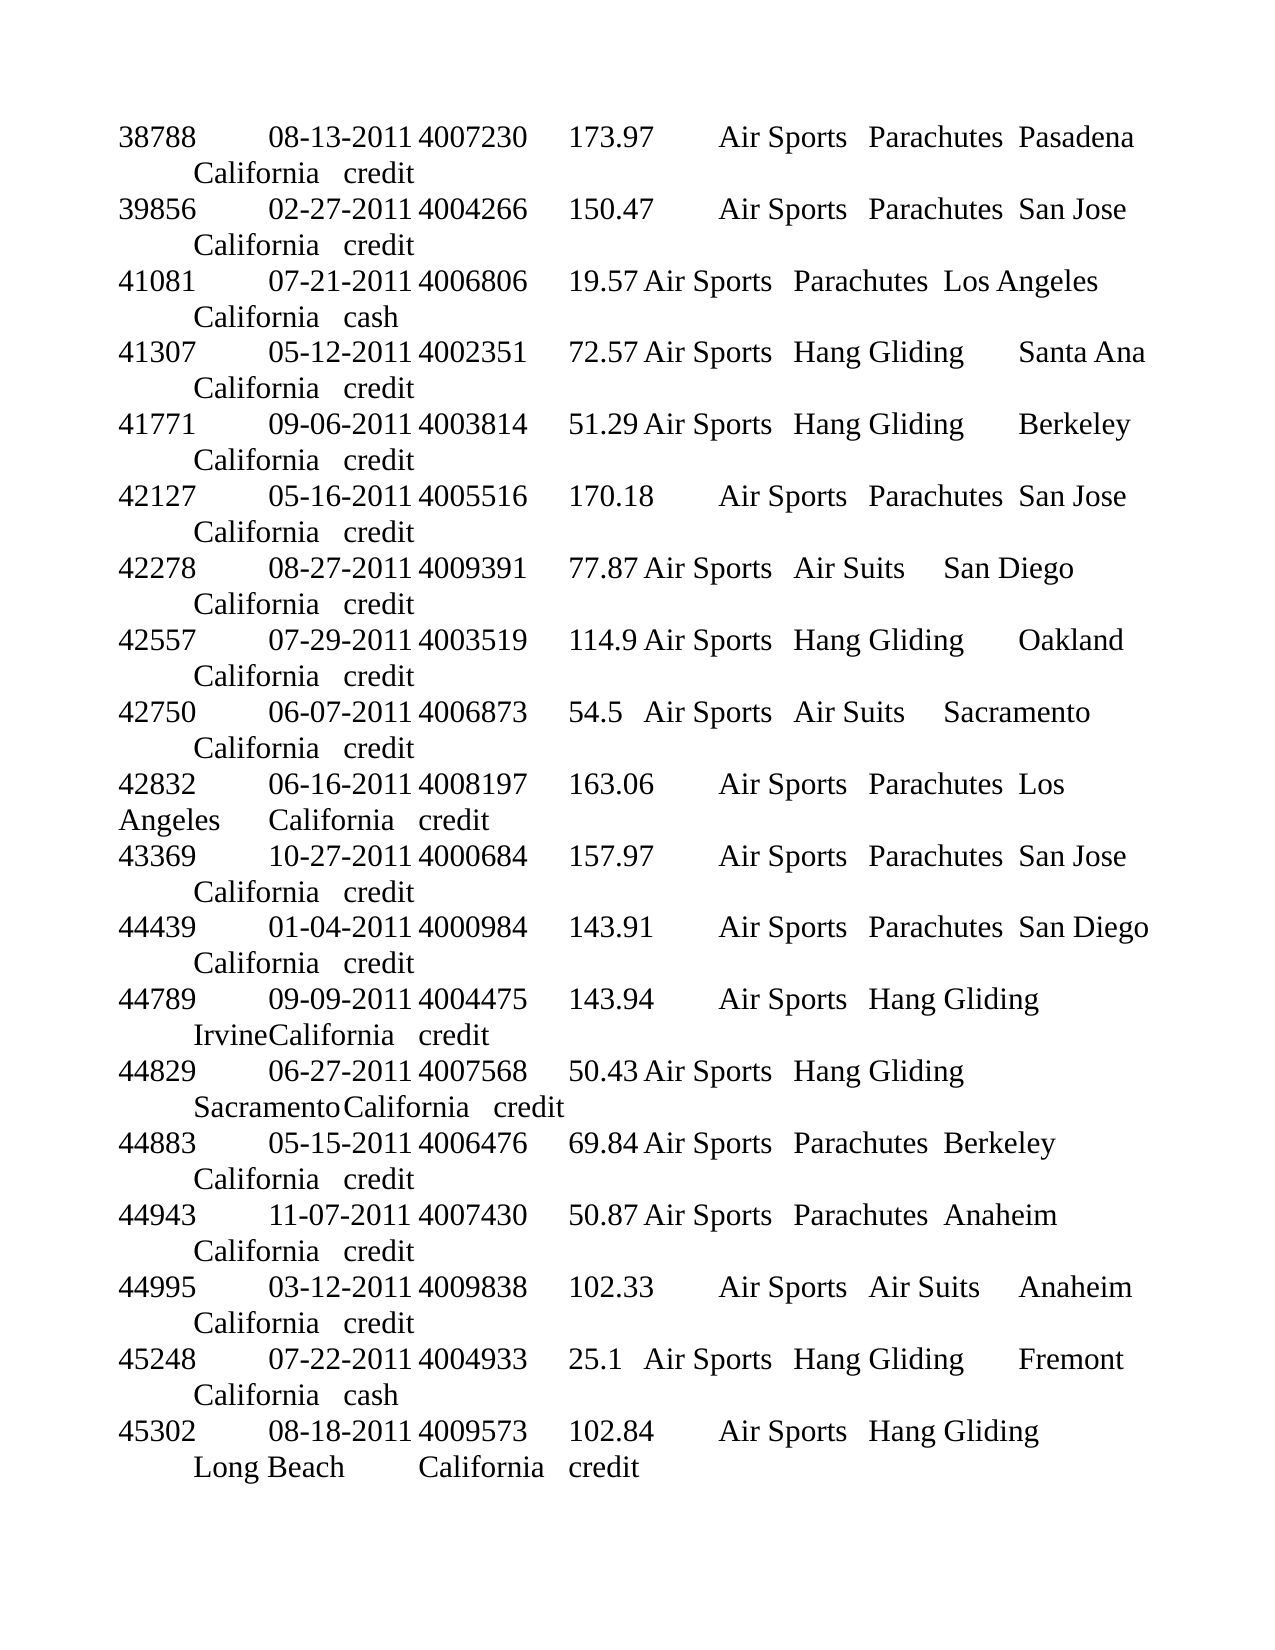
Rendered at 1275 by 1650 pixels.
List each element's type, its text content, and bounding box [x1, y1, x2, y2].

text 43369 10-27-2011 4000684 157.97 Air Sports Parachutes San Jose California credit [118, 837, 1157, 909]
text 44439 01-04-2011 4000984 143.91 Air Sports Parachutes San Diego California credit [118, 909, 1157, 981]
text 45302 08-18-2011 4009573 102.84 Air Sports Hang Gliding Long Beach California credit [118, 1412, 1157, 1484]
text 42832 06-16-2011 4008197 163.06 Air Sports Parachutes Los Angeles California credit [118, 765, 1157, 837]
text 44943 11-07-2011 4007430 50.87 Air Sports Parachutes Anaheim California credit [118, 1196, 1157, 1268]
text 41081 07-21-2011 4006806 19.57 Air Sports Parachutes Los Angeles California cash [118, 262, 1157, 334]
text 41307 05-12-2011 4002351 72.57 Air Sports Hang Gliding Santa Ana California credit [118, 334, 1157, 406]
text 42278 08-27-2011 4009391 77.87 Air Sports Air Suits San Diego California credit [118, 549, 1157, 621]
text 44995 03-12-2011 4009838 102.33 Air Sports Air Suits Anaheim California credit [118, 1268, 1157, 1340]
text 42127 05-16-2011 4005516 170.18 Air Sports Parachutes San Jose California credit [118, 477, 1157, 549]
text 45248 07-22-2011 4004933 25.1 Air Sports Hang Gliding Fremont California cash [118, 1340, 1157, 1412]
text 38788 08-13-2011 4007230 173.97 Air Sports Parachutes Pasadena California credit [118, 118, 1157, 190]
text 44829 06-27-2011 4007568 50.43 Air Sports Hang Gliding Sacramento California credit [118, 1052, 1157, 1124]
text 41771 09-06-2011 4003814 51.29 Air Sports Hang Gliding Berkeley California credit [118, 406, 1157, 477]
text 44789 09-09-2011 4004475 143.94 Air Sports Hang Gliding Irvine California credit [118, 981, 1157, 1052]
text 39856 02-27-2011 4004266 150.47 Air Sports Parachutes San Jose California credit [118, 190, 1157, 262]
text 42750 06-07-2011 4006873 54.5 Air Sports Air Suits Sacramento California credit [118, 693, 1157, 765]
text 42557 07-29-2011 4003519 114.9 Air Sports Hang Gliding Oakland California credit [118, 621, 1157, 693]
text 44883 05-15-2011 4006476 69.84 Air Sports Parachutes Berkeley California credit [118, 1124, 1157, 1196]
